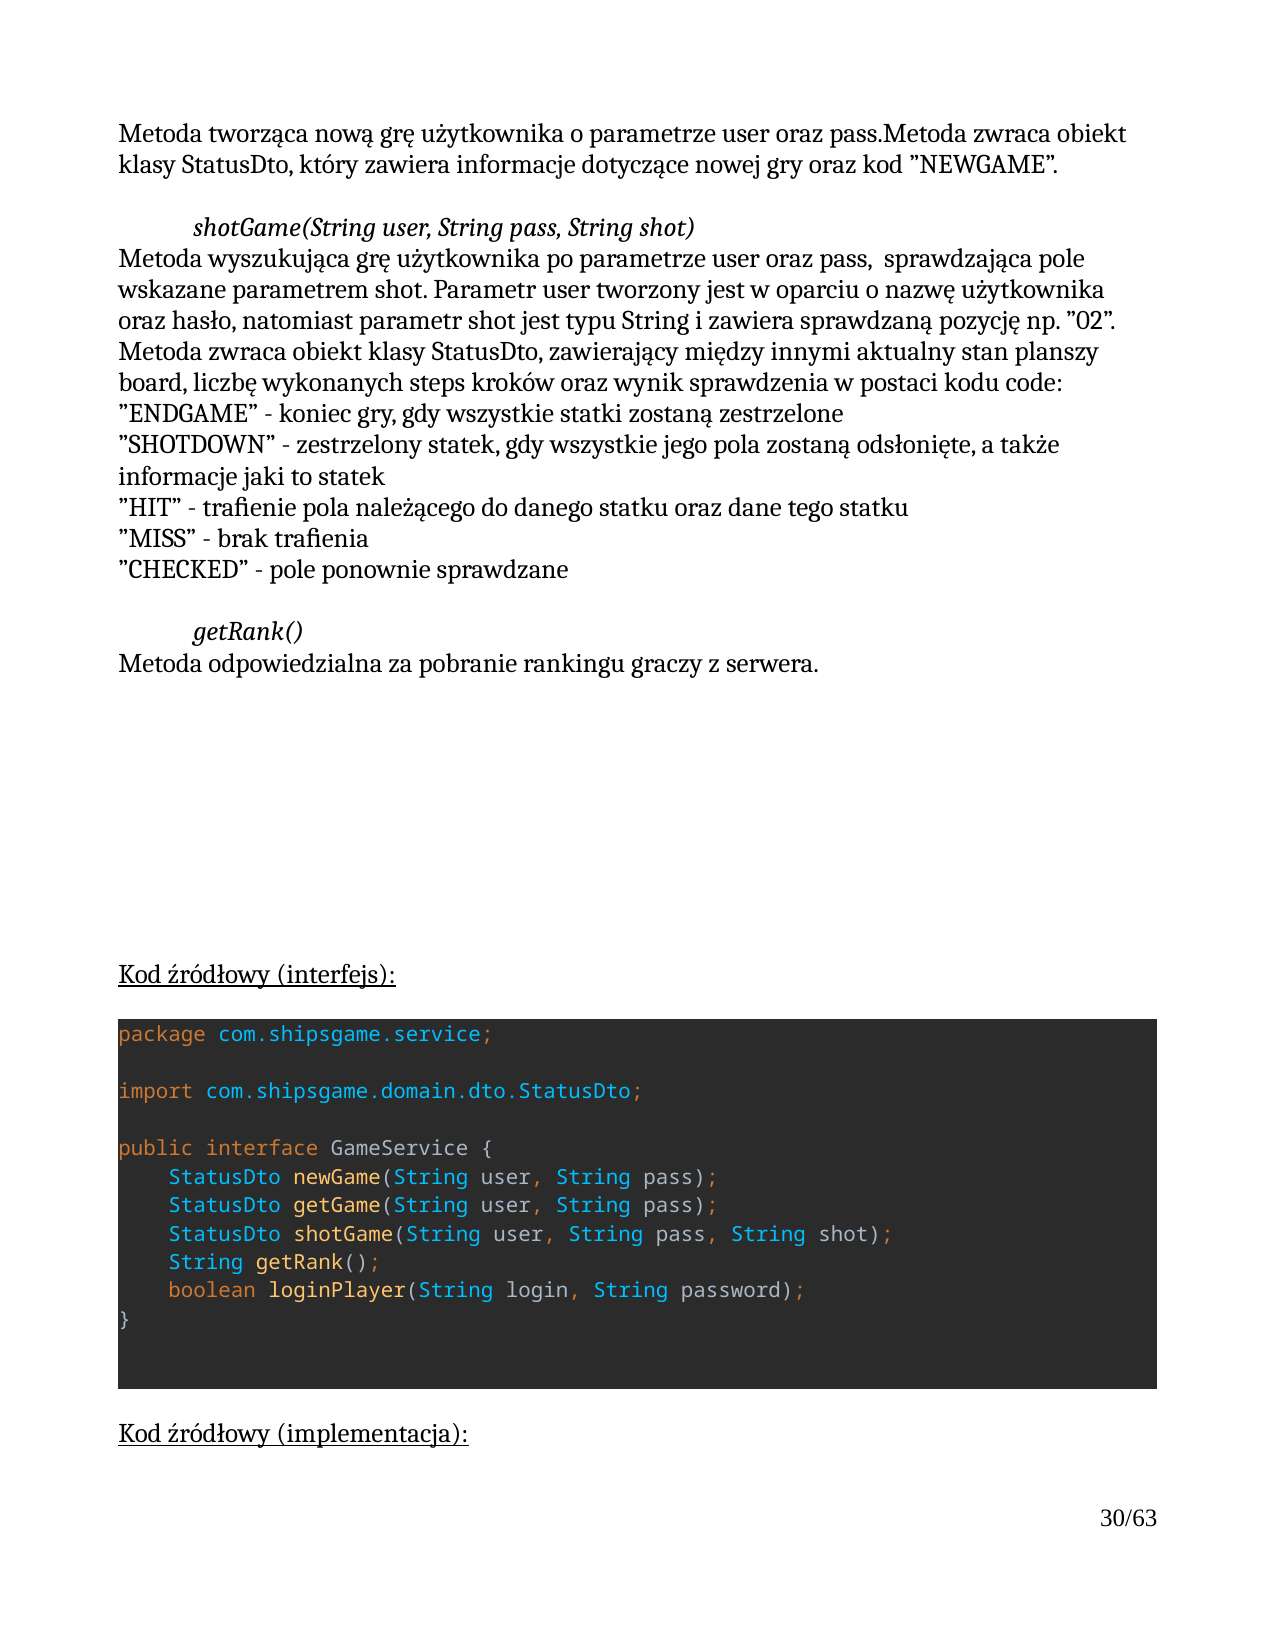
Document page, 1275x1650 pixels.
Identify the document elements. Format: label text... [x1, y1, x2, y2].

text shotGame(String user, String pass, String shot) [118, 212, 1157, 243]
text getRank() [118, 616, 1157, 648]
text package com.shipsgame.service; import com.shipsgame.domain.dto.StatusDto; public interface GameService { StatusDto newGame(String user, String pass); StatusDto getGame(String user, String pass); StatusDto shotGame(String user, String pass, String shot); String getRank(); boolean loginPlayer(String login, String password); } [118, 1019, 1157, 1361]
text Kod źródłowy (interfejs): [118, 959, 1157, 990]
text Metoda tworząca nową grę użytkownika o parametrze user oraz pass.Metoda zwraca obiekt klasy StatusDto, który zawiera informacje dotyczące nowej gry oraz kod ”NEWGAME”. [118, 118, 1157, 180]
text ”ENDGAME” - koniec gry, gdy wszystkie statki zostaną zestrzelone [118, 398, 1157, 429]
text ”CHECKED” - pole ponownie sprawdzane [118, 554, 1157, 585]
text ”HIT” - traﬁenie pola należącego do danego statku oraz dane tego statku [118, 492, 1157, 523]
text ”MISS” - brak traﬁenia [118, 523, 1157, 554]
text ”SHOTDOWN” - zestrzelony statek, gdy wszystkie jego pola zostaną odsłonięte, a także informacje jaki to statek [118, 429, 1157, 492]
text Kod źródłowy (implementacja): [118, 1418, 1157, 1449]
text Metoda wyszukująca grę użytkownika po parametrze user oraz pass, sprawdzająca pole wskazane parametrem shot. Parametr user tworzony jest w oparciu o nazwę użytkownika oraz hasło, natomiast parametr shot jest typu String i zawiera sprawdzaną pozycję np. ”02”. Metoda zwraca obiekt klasy StatusDto, zawierający między innymi aktualny stan planszy board, liczbę wykonanych steps kroków oraz wynik sprawdzenia w postaci kodu code: [118, 243, 1157, 398]
text Metoda odpowiedzialna za pobranie rankingu graczy z serwera. [118, 648, 1157, 679]
